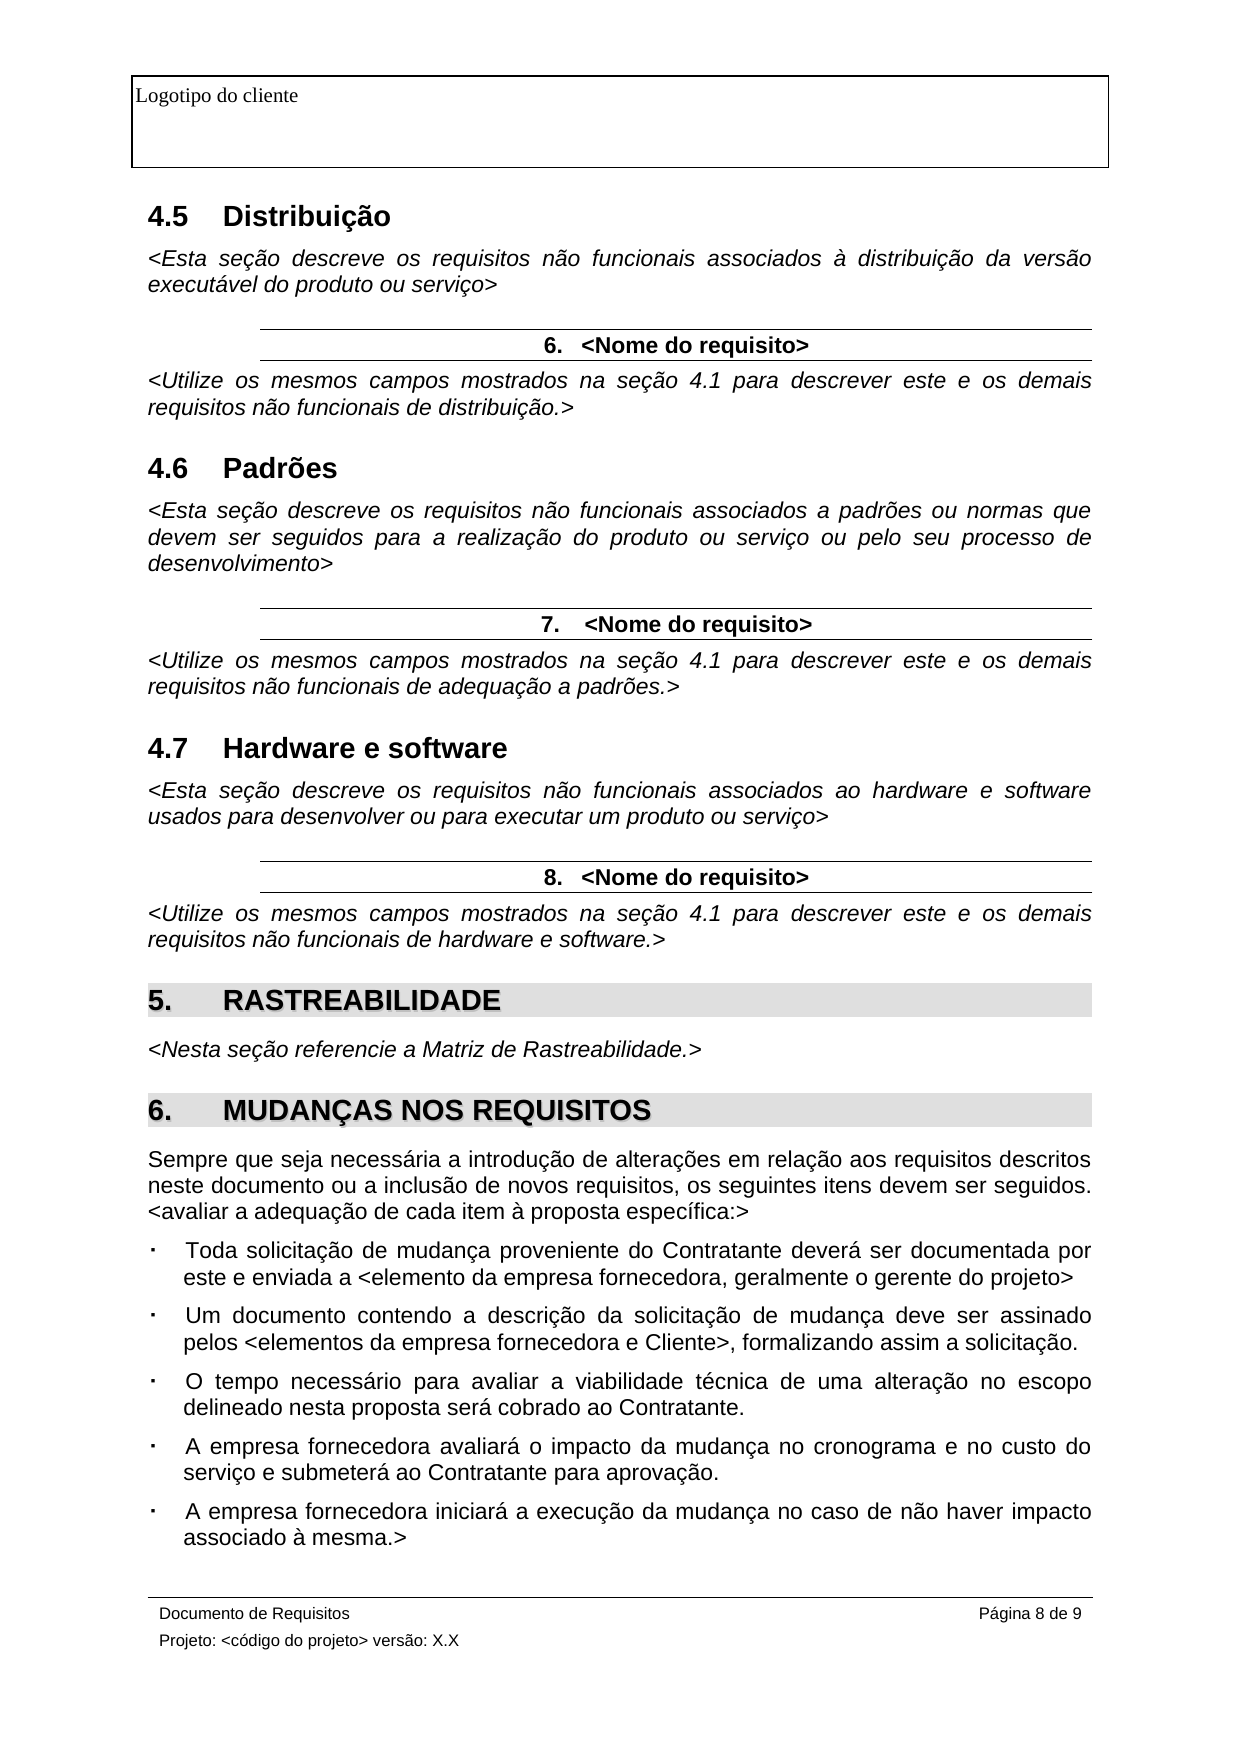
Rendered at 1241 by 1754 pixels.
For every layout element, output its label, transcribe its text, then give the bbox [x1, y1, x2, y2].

text <Esta seção descreve os requisitos não funcionais associados a padrões ou normas que devem ser seguidos para a realização do produto ou serviço ou pelo seu processo de desenvolvimento> [148, 497, 1092, 577]
subtitle <Nome do requisito> [260, 862, 1092, 892]
list Um documento contendo a descrição da solicitação de mudança deve ser assinado pelos <elementos da empresa fornecedora e Cliente>, formalizando assim a solicitação. [148, 1302, 1092, 1355]
subtitle Hardware e software [148, 731, 1092, 764]
text <Utilize os mesmos campos mostrados na seção 4.1 para descrever este e os demais requisitos não funcionais de adequação a padrões.> [148, 647, 1092, 699]
subtitle Padrões [148, 451, 1092, 485]
text <Utilize os mesmos campos mostrados na seção 4.1 para descrever este e os demais requisitos não funcionais de hardware e software.> [148, 899, 1092, 952]
text <Esta seção descreve os requisitos não funcionais associados ao hardware e software usados para desenvolver ou para executar um produto ou serviço> [148, 777, 1092, 829]
text <Esta seção descreve os requisitos não funcionais associados à distribuição da versão executável do produto ou serviço> [148, 245, 1092, 297]
text <Utilize os mesmos campos mostrados na seção 4.1 para descrever este e os demais requisitos não funcionais de distribuição.> [148, 367, 1092, 420]
list A empresa fornecedora iniciará a execução da mudança no caso de não haver impacto associado à mesma.> [148, 1498, 1092, 1551]
subtitle Distribuição [148, 199, 1092, 232]
subtitle <Nome do requisito> [260, 609, 1092, 639]
text <Nesta seção referencie a Matriz de Rastreabilidade.> [148, 1036, 1092, 1062]
list O tempo necessário para avaliar a viabilidade técnica de uma alteração no escopo delineado nesta proposta será cobrado ao Contratante. [148, 1368, 1092, 1420]
subtitle Rastreabilidade [148, 983, 1092, 1017]
subtitle Mudanças nos requisitos [148, 1093, 1092, 1127]
list Toda solicitação de mudança proveniente do Contratante deverá ser documentada por este e enviada a <elemento da empresa fornecedora, geralmente o gerente do projeto> [148, 1237, 1092, 1290]
subtitle <Nome do requisito> [260, 330, 1092, 360]
text Sempre que seja necessária a introdução de alterações em relação aos requisitos descritos neste documento ou a inclusão de novos requisitos, os seguintes itens devem ser seguidos. <avaliar a adequação de cada item à proposta específica:> [148, 1146, 1092, 1225]
list A empresa fornecedora avaliará o impacto da mudança no cronograma e no custo do serviço e submeterá ao Contratante para aprovação. [148, 1433, 1092, 1486]
